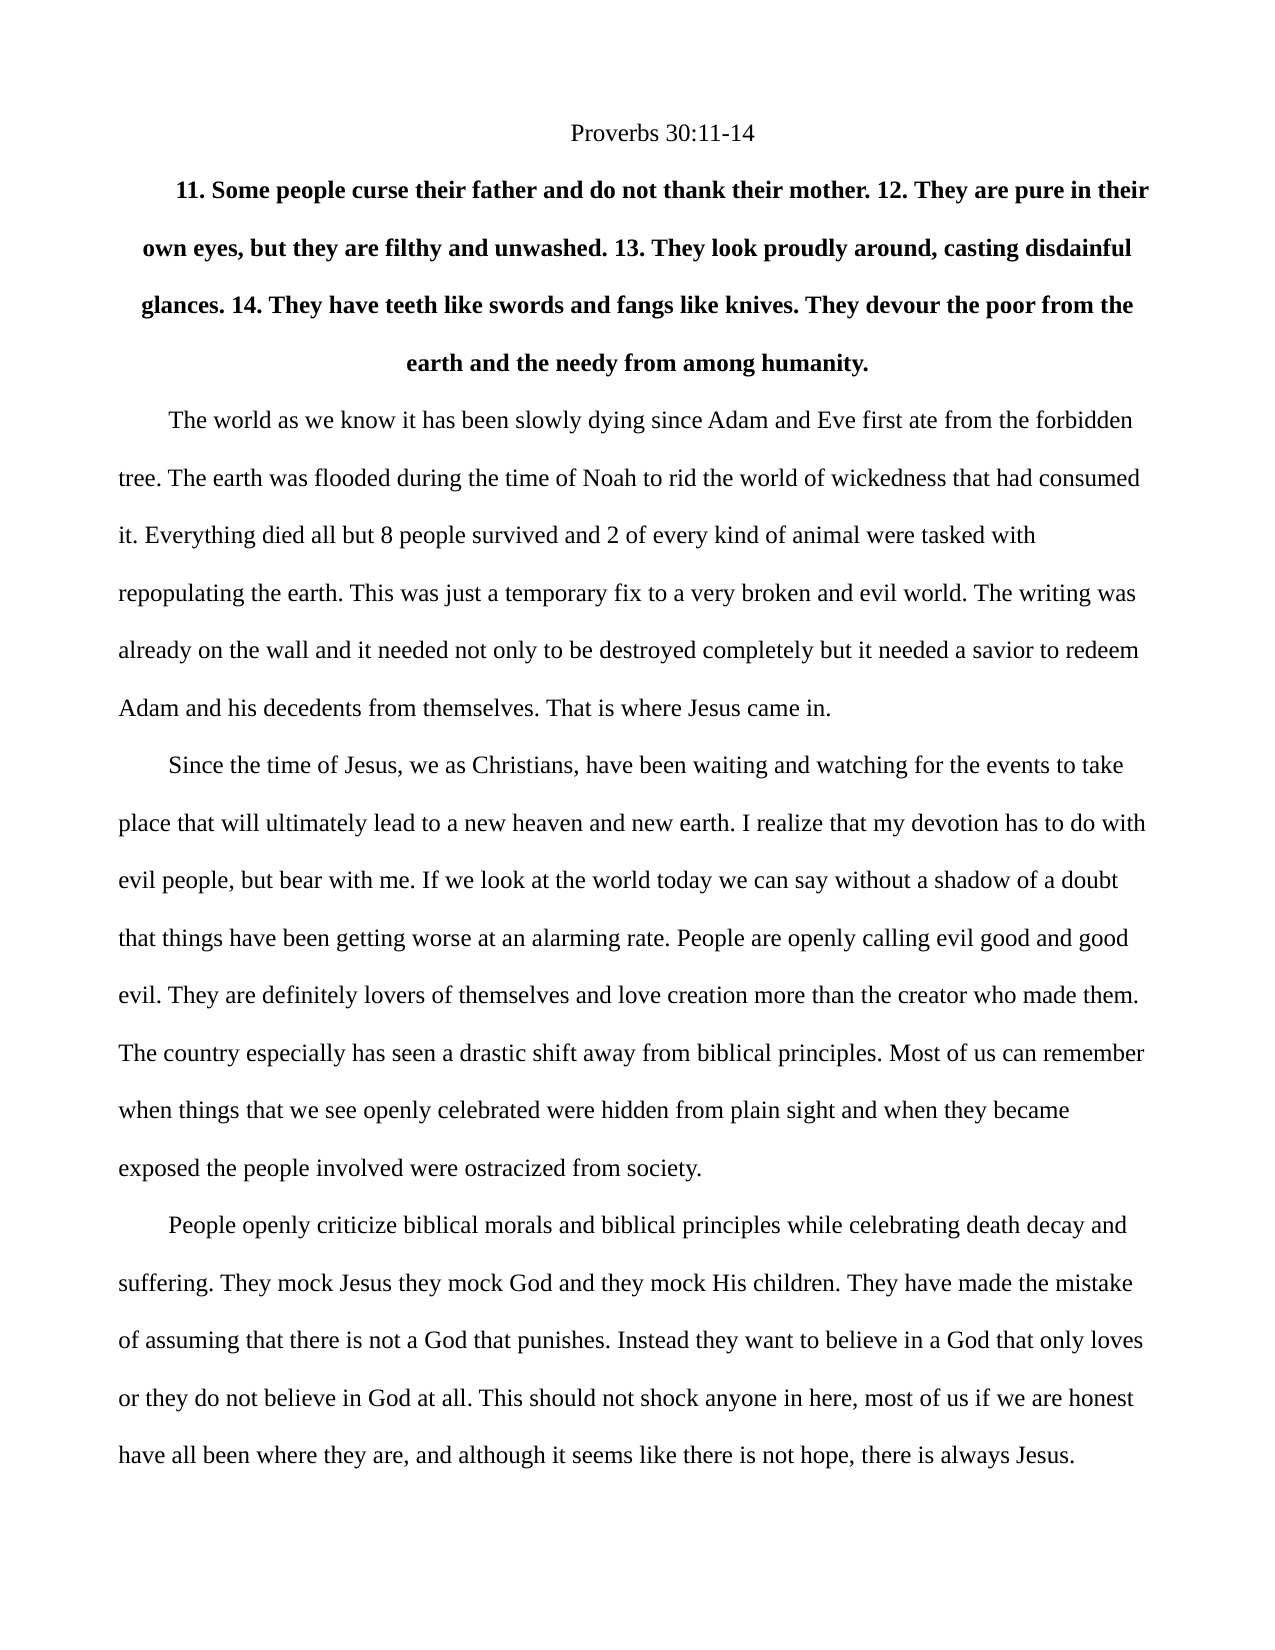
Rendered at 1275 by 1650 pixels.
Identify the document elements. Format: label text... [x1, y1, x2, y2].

text People openly criticize biblical morals and biblical principles while celebrating death decay and suffering. They mock Jesus they mock God and they mock His children. They have made the mistake of assuming that there is not a God that punishes. Instead they want to believe in a God that only loves or they do not believe in God at all. This should not shock anyone in here, most of us if we are honest have all been where they are, and although it seems like there is not hope, there is always Jesus. [118, 1211, 1157, 1469]
text The world as we know it has been slowly dying since Adam and Eve first ate from the forbidden tree. The earth was flooded during the time of Noah to rid the world of wickedness that had consumed it. Everything died all but 8 people survived and 2 of every kind of animal were tasked with repopulating the earth. This was just a temporary fix to a very broken and evil world. The writing was already on the wall and it needed not only to be destroyed completely but it needed a savior to redeem Adam and his decedents from themselves. That is where Jesus came in. [118, 406, 1157, 722]
text Since the time of Jesus, we as Christians, have been waiting and watching for the events to take place that will ultimately lead to a new heaven and new earth. I realize that my devotion has to do with evil people, but bear with me. If we look at the world today we can say without a shadow of a doubt that things have been getting worse at an alarming rate. People are openly calling evil good and good evil. They are definitely lovers of themselves and love creation more than the creator who made them. The country especially has seen a drastic shift away from biblical principles. Most of us can remember when things that we see openly celebrated were hidden from plain sight and when they became exposed the people involved were ostracized from society. [118, 751, 1157, 1182]
text Proverbs 30:11-14 [118, 118, 1157, 147]
text 11. Some people curse their father and do not thank their mother. 12. They are pure in their own eyes, but they are filthy and unwashed. 13. They look proudly around, casting disdainful glances. 14. They have teeth like swords and fangs like knives. They devour the poor from the earth and the needy from among humanity. [118, 176, 1157, 377]
